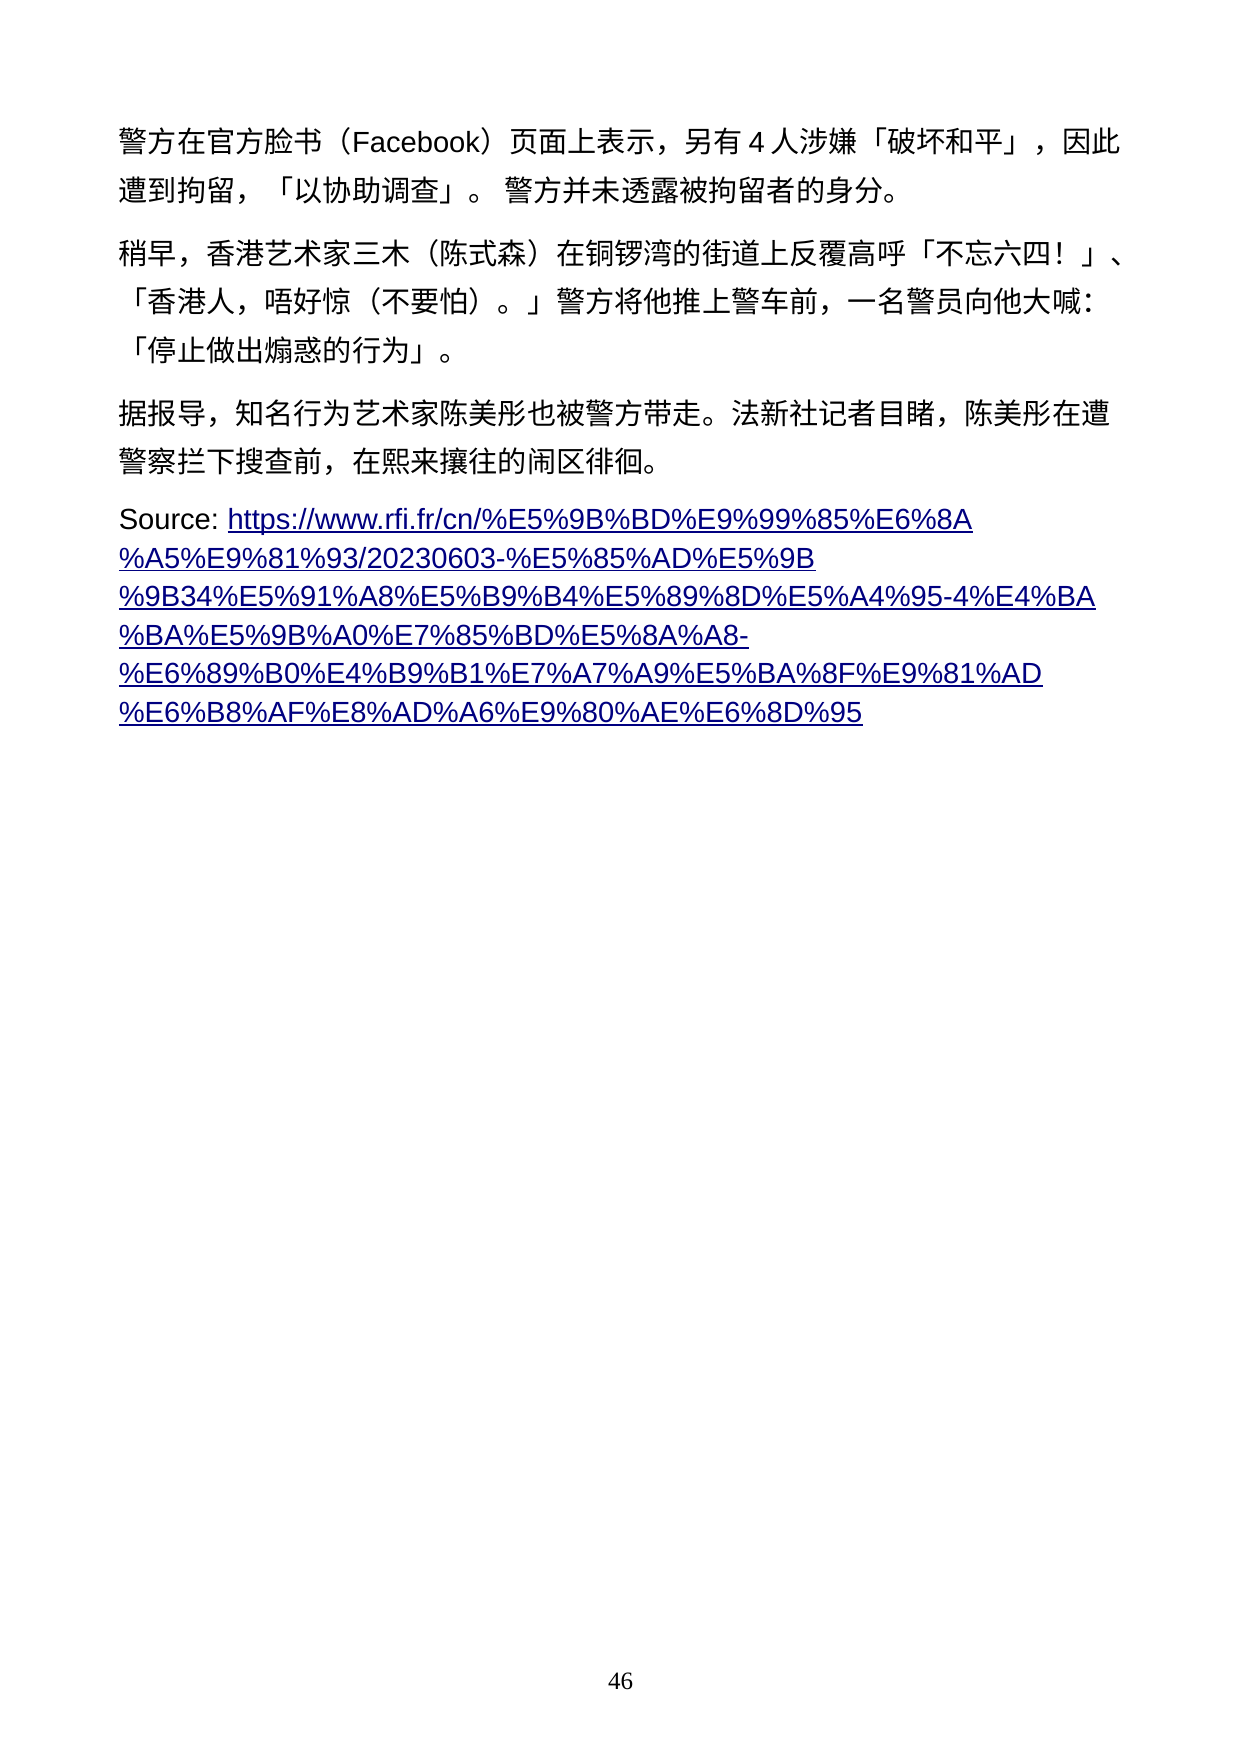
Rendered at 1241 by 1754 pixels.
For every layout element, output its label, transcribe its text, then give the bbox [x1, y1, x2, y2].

text 警方在官方脸书（Facebook）页面上表示，另有4人涉嫌「破坏和平」，因此遭到拘留，「以协助调查」。 警方并未透露被拘留者的身分。 [118, 118, 1122, 209]
text Source: https://www.rfi.fr/cn/%E5%9B%BD%E9%99%85%E6%8A%A5%E9%81%93/20230603-%E5%85%AD%E5%9B%9B34%E5%91%A8%E5%B9%B4%E5%89%8D%E5%A4%95-4%E4%BA%BA%E5%9B%A0%E7%85%BD%E5%8A%A8-%E6%89%B0%E4%B9%B1%E7%A7%A9%E5%BA%8F%E9%81%AD%E6%B8%AF%E8%AD%A6%E9%80%AE%E6%8D%95 [118, 502, 1122, 728]
text 据报导，知名行为艺术家陈美彤也被警方带走。法新社记者目睹，陈美彤在遭警察拦下搜查前，在熙来攘往的闹区徘徊。 [118, 390, 1122, 481]
text 稍早，香港艺术家三木（陈式森）在铜锣湾的街道上反覆高呼「不忘六四！」、「香港人，唔好惊（不要怕）。」警方将他推上警车前，一名警员向他大喊：「停止做出煽惑的行为」。 [118, 230, 1122, 369]
